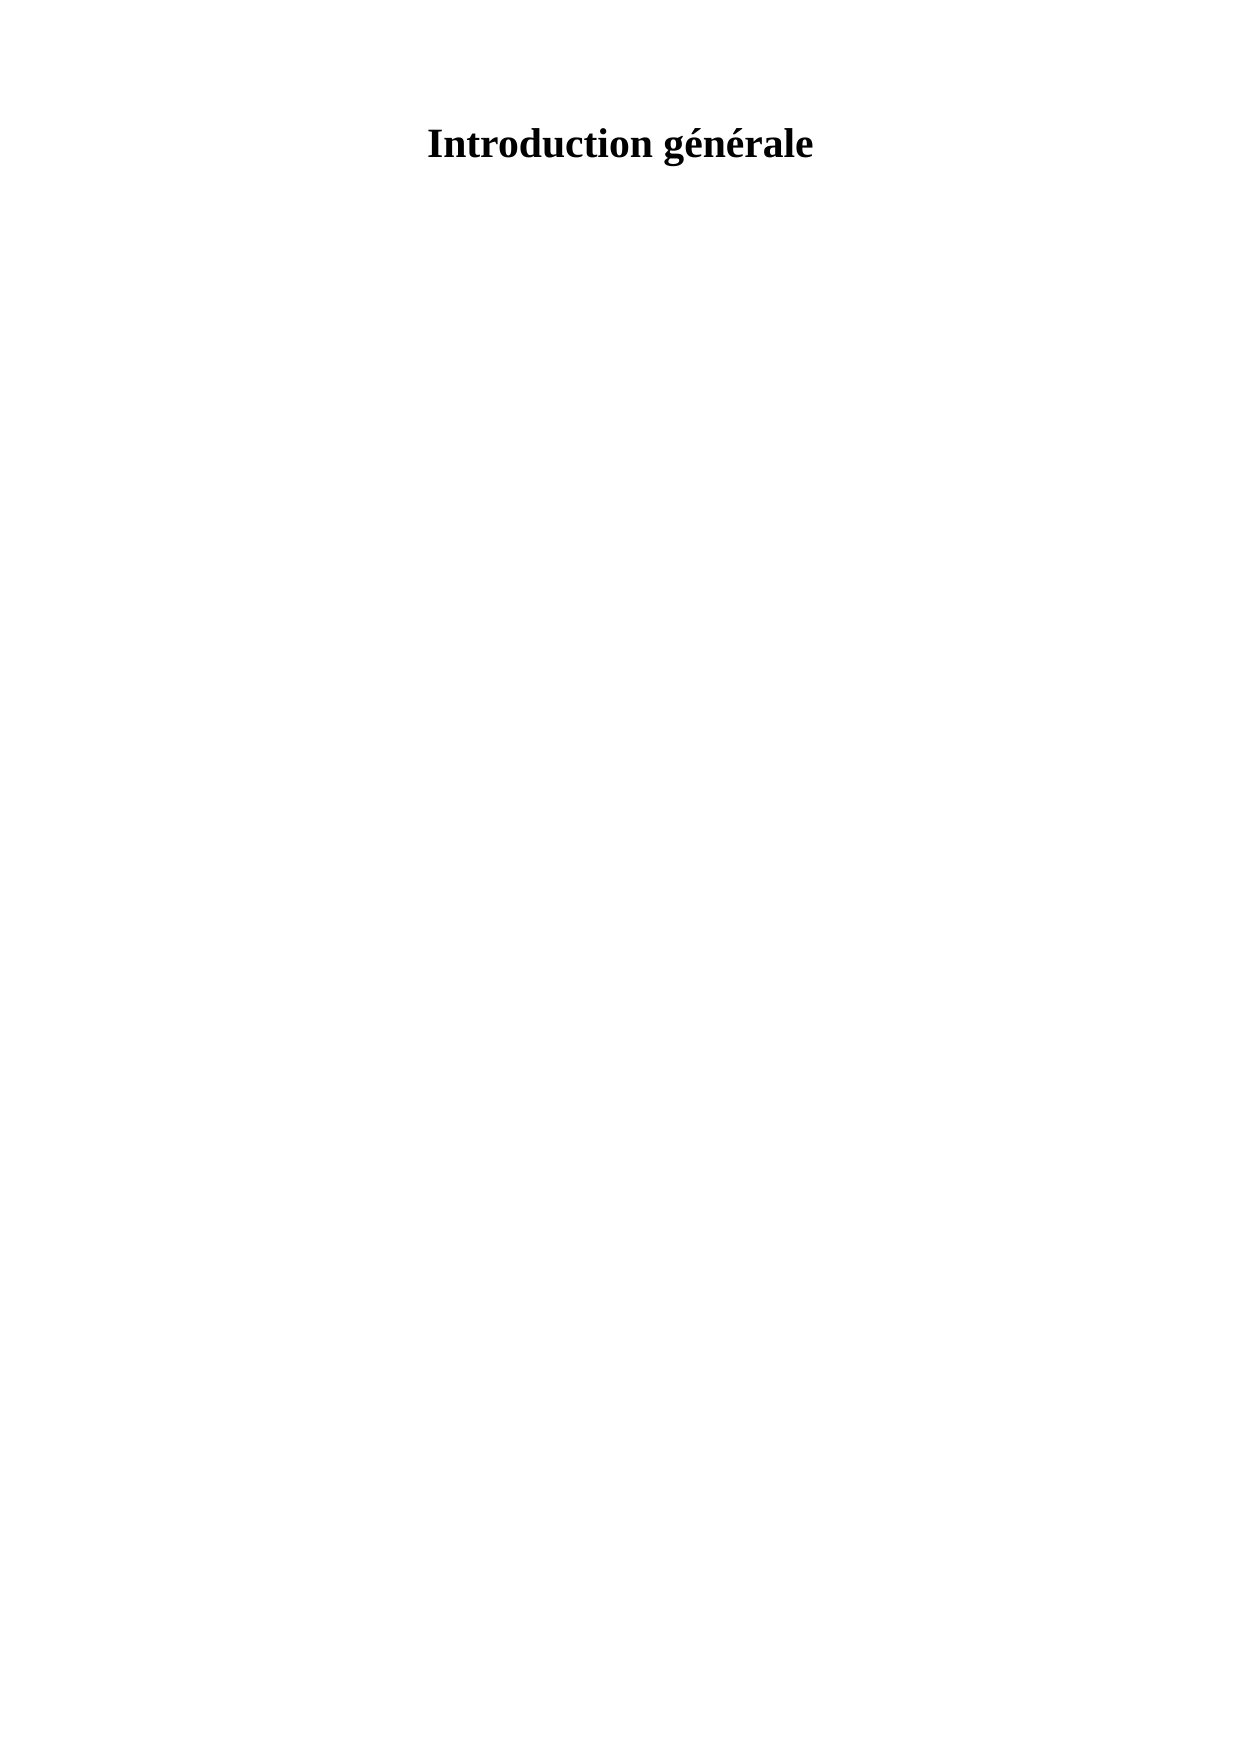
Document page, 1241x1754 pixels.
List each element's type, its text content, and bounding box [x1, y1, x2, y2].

text Introduction générale [118, 118, 1122, 166]
